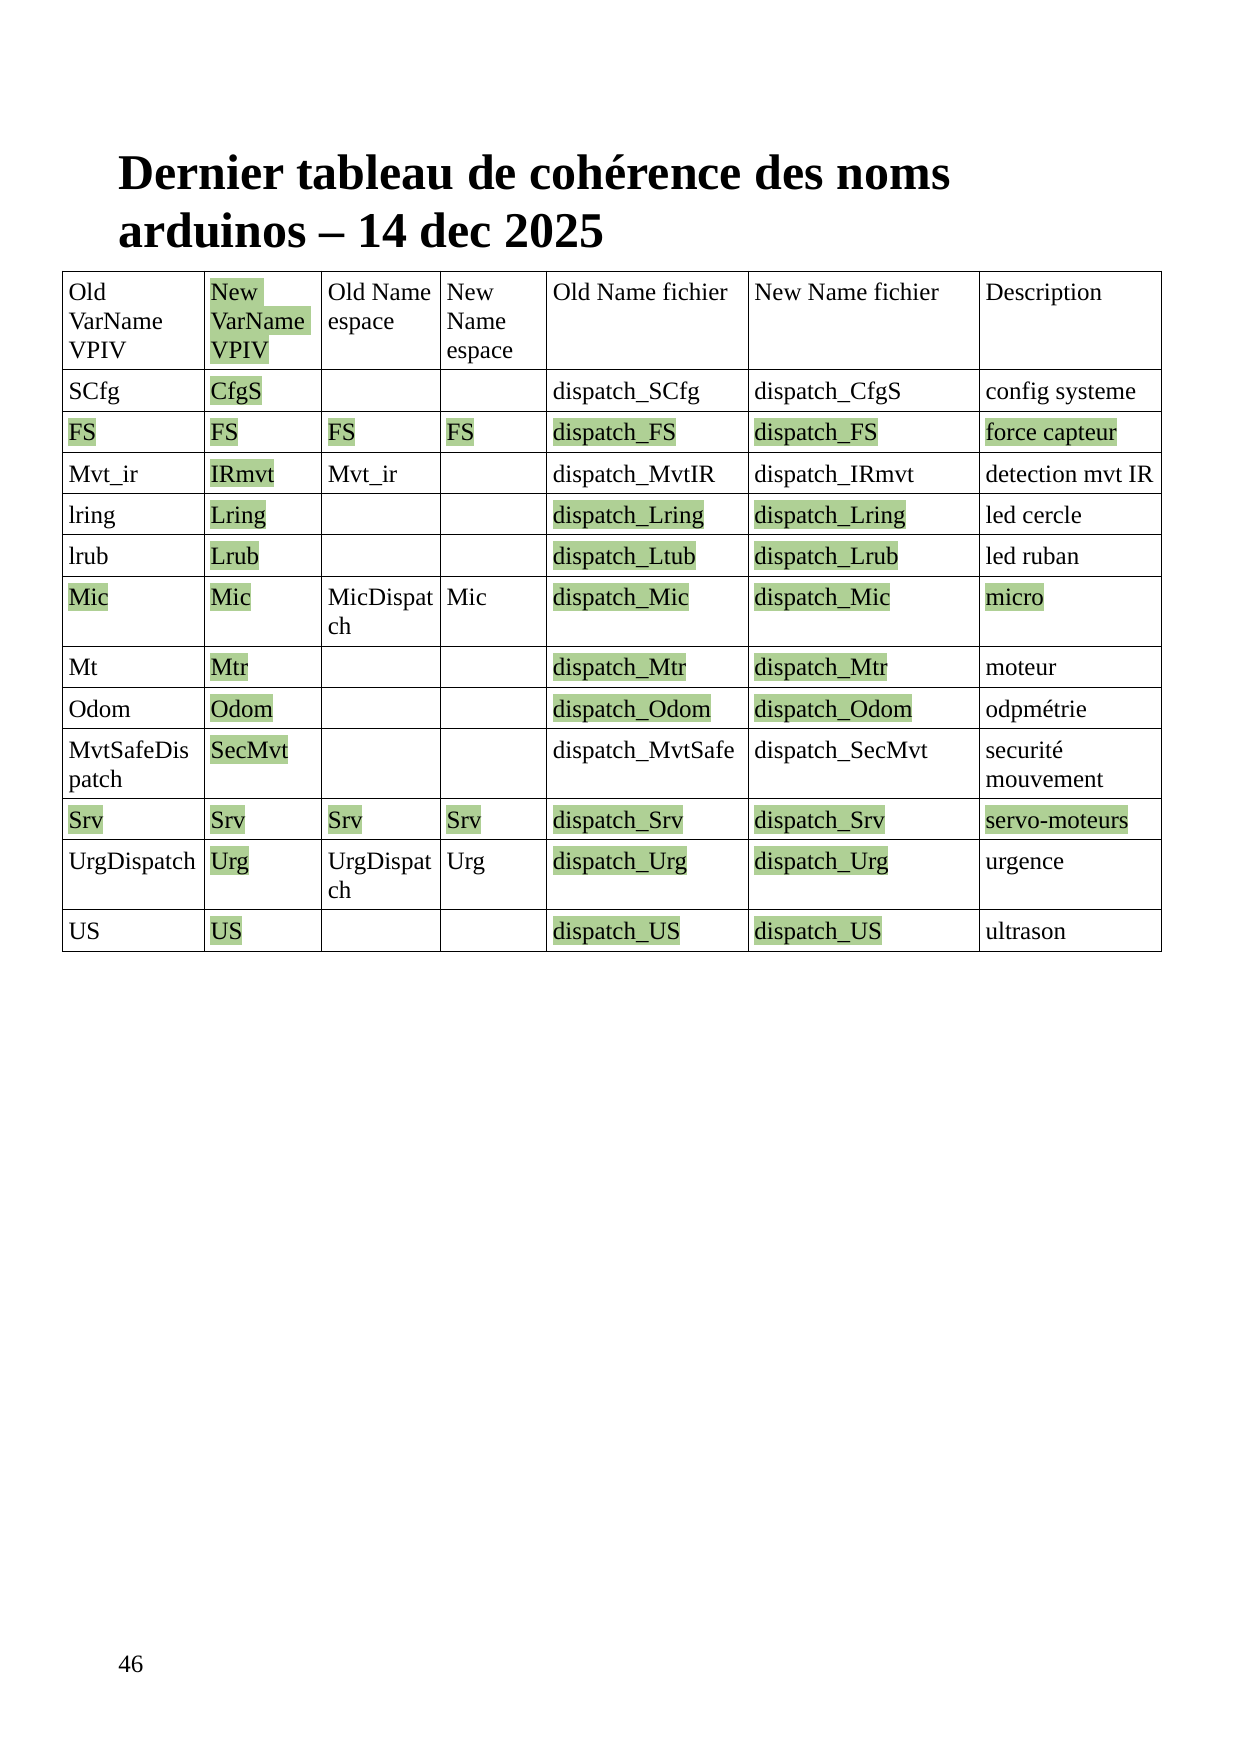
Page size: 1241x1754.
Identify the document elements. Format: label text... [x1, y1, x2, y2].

table_cell dispatch_FS [547, 412, 748, 452]
table_cell MicDispatch [322, 577, 440, 646]
table_header Old VarName VPIV [63, 272, 204, 369]
table_cell dispatch_Mic [749, 577, 979, 646]
table_cell [441, 494, 546, 534]
table_cell config systeme [980, 370, 1161, 411]
table_cell Odom [63, 688, 204, 728]
table_cell detection mvt IR [980, 453, 1161, 493]
subtitle Dernier tableau de cohérence des noms arduinos – 14 dec 2025 [118, 143, 1122, 258]
table_cell Srv [205, 799, 321, 839]
table_cell micro [980, 577, 1161, 646]
table_cell SCfg [63, 370, 204, 411]
table_cell Mvt_ir [322, 453, 440, 493]
table_cell dispatch_Urg [749, 840, 979, 909]
table_header Description [980, 272, 1161, 369]
table_cell Mtr [205, 647, 321, 687]
table_cell led cercle [980, 494, 1161, 534]
table_cell servo-moteurs [980, 799, 1161, 839]
table_cell dispatch_SCfg [547, 370, 748, 411]
table_cell dispatch_MvtIR [547, 453, 748, 493]
table_header New Name espace [441, 272, 546, 369]
table_cell [441, 370, 546, 411]
table_cell dispatch_US [749, 910, 979, 951]
table_cell SecMvt [205, 729, 321, 798]
table_cell dispatch_US [547, 910, 748, 951]
table_cell dispatch_Lrub [749, 535, 979, 576]
table_cell Srv [63, 799, 204, 839]
table_cell [441, 535, 546, 576]
table_cell dispatch_MvtSafe [547, 729, 748, 798]
table_cell Mic [63, 577, 204, 646]
table_cell CfgS [205, 370, 321, 411]
table_cell FS [322, 412, 440, 452]
table_cell odpmétrie [980, 688, 1161, 728]
table_cell dispatch_Ltub [547, 535, 748, 576]
table_cell dispatch_SecMvt [749, 729, 979, 798]
table_cell Mvt_ir [63, 453, 204, 493]
table_cell Odom [205, 688, 321, 728]
table_cell [441, 688, 546, 728]
table_cell dispatch_Lring [749, 494, 979, 534]
table_cell dispatch_Urg [547, 840, 748, 909]
table_cell FS [441, 412, 546, 452]
table_cell force capteur [980, 412, 1161, 452]
table_cell moteur [980, 647, 1161, 687]
table_cell [322, 729, 440, 798]
table_cell Urg [441, 840, 546, 909]
table_cell FS [205, 412, 321, 452]
table_cell dispatch_IRmvt [749, 453, 979, 493]
table_cell IRmvt [205, 453, 321, 493]
table_cell lring [63, 494, 204, 534]
table_cell UrgDispatch [322, 840, 440, 909]
table_cell [441, 910, 546, 951]
table_cell [441, 729, 546, 798]
table_cell dispatch_Odom [749, 688, 979, 728]
table_cell [441, 453, 546, 493]
table_cell dispatch_Odom [547, 688, 748, 728]
table_cell Lrub [205, 535, 321, 576]
table_cell [441, 647, 546, 687]
table_cell Srv [441, 799, 546, 839]
table_cell dispatch_Mtr [749, 647, 979, 687]
table_cell [322, 688, 440, 728]
table_cell dispatch_CfgS [749, 370, 979, 411]
table_cell US [205, 910, 321, 951]
table_cell UrgDispatch [63, 840, 204, 909]
table_cell [322, 370, 440, 411]
table_cell FS [63, 412, 204, 452]
table_cell ultrason [980, 910, 1161, 951]
table_cell Srv [322, 799, 440, 839]
table_cell Mt [63, 647, 204, 687]
table_cell [322, 535, 440, 576]
table_cell [322, 494, 440, 534]
table_cell dispatch_Mtr [547, 647, 748, 687]
table_header Old Name fichier [547, 272, 748, 369]
table_cell dispatch_Mic [547, 577, 748, 646]
table_cell led ruban [980, 535, 1161, 576]
table_cell dispatch_Srv [547, 799, 748, 839]
table_cell [322, 647, 440, 687]
table_cell dispatch_Lring [547, 494, 748, 534]
table_cell Lring [205, 494, 321, 534]
table_cell Urg [205, 840, 321, 909]
table_cell dispatch_Srv [749, 799, 979, 839]
table_cell urgence [980, 840, 1161, 909]
table_header New VarName VPIV [205, 272, 321, 369]
table_cell MvtSafeDispatch [63, 729, 204, 798]
table_header New Name fichier [749, 272, 979, 369]
table_cell dispatch_FS [749, 412, 979, 452]
table_cell US [63, 910, 204, 951]
table_cell Mic [441, 577, 546, 646]
table_cell lrub [63, 535, 204, 576]
table_header Old Name espace [322, 272, 440, 369]
table_cell Mic [205, 577, 321, 646]
table_cell [322, 910, 440, 951]
table_cell securité mouvement [980, 729, 1161, 798]
